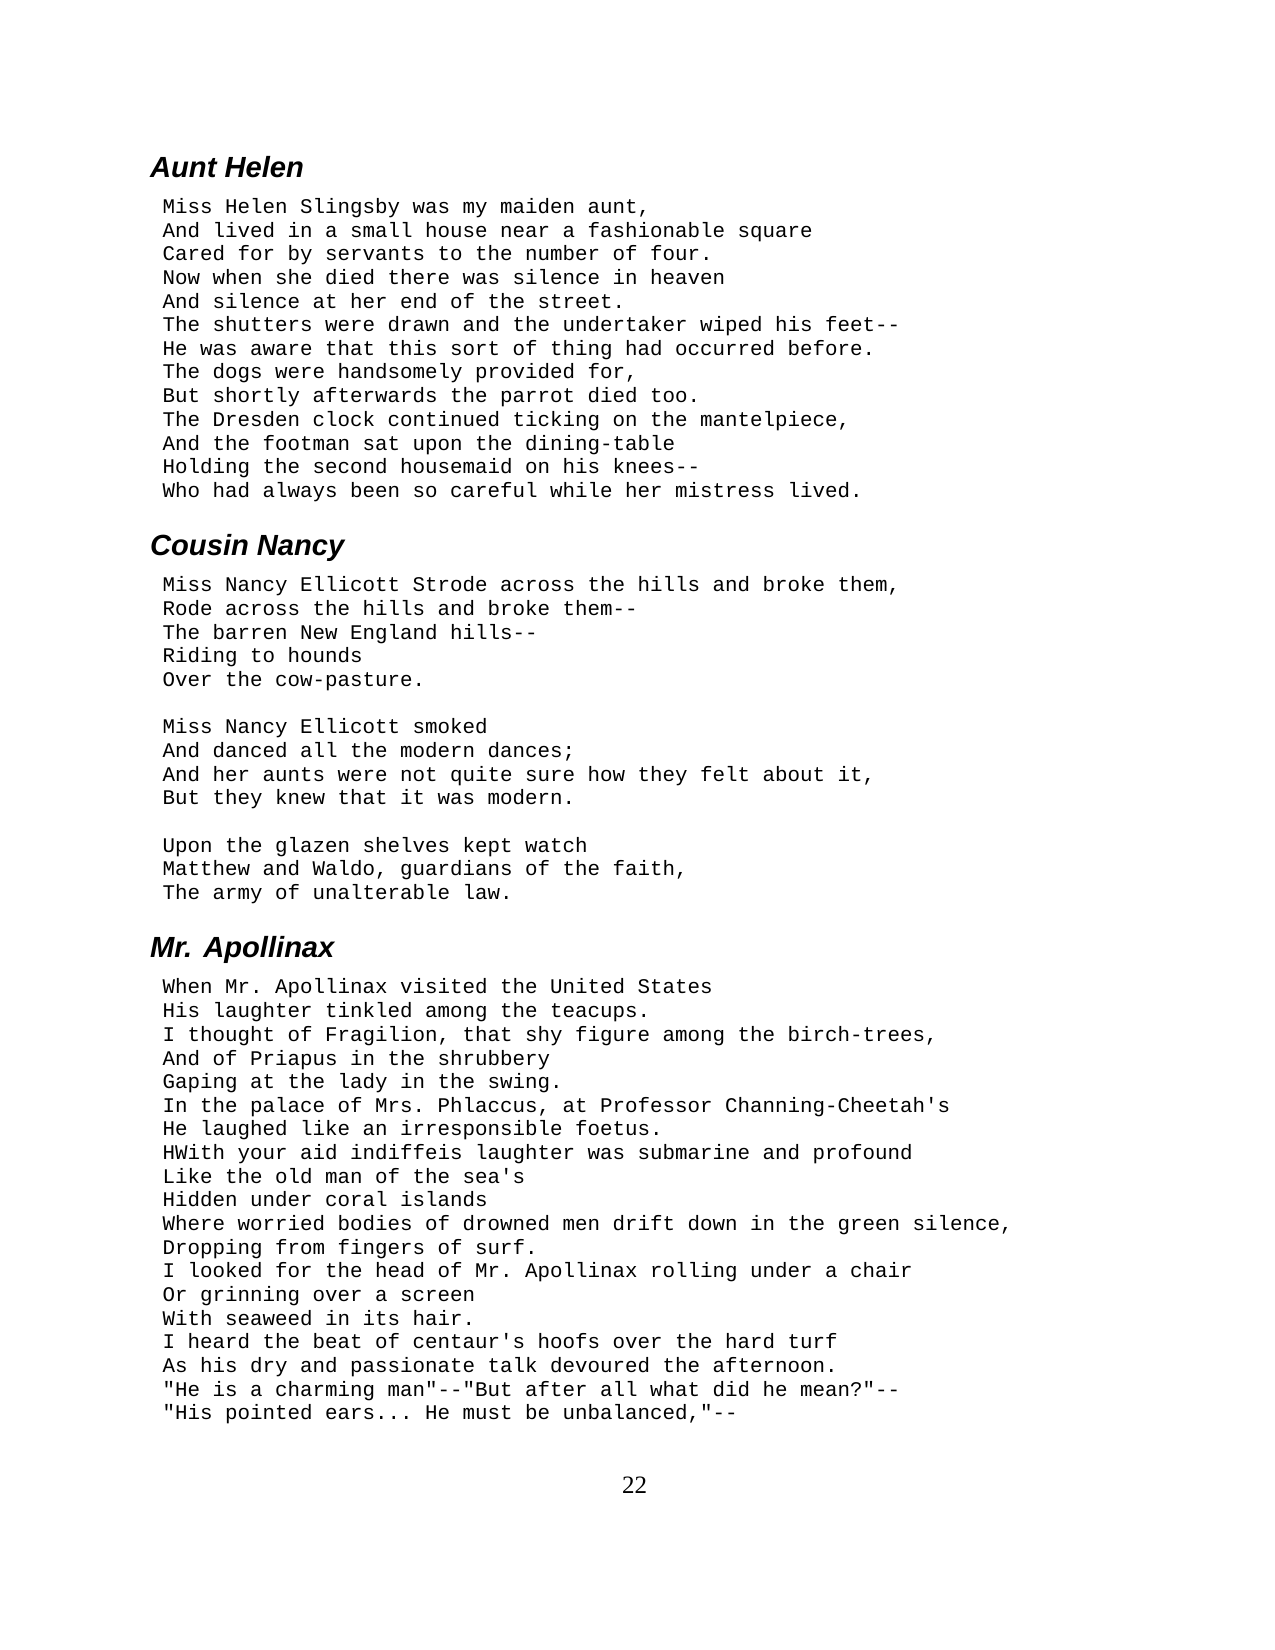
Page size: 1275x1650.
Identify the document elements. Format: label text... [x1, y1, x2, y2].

text He was aware that this sort of thing had occurred before. [150, 338, 1125, 362]
text And of Priapus in the shrubbery [150, 1047, 1125, 1071]
text And silence at her end of the street. [150, 291, 1125, 314]
text Gaping at the lady in the swing. [150, 1071, 1125, 1095]
text And danced all the modern dances; [150, 740, 1125, 764]
text The army of unalterable law. [150, 882, 1125, 906]
text "He is a charming man"--"But after all what did he mean?"-- [150, 1378, 1125, 1402]
text Where worried bodies of drowned men drift down in the green silence, [150, 1213, 1125, 1237]
text "His pointed ears... He must be unbalanced,"-- [150, 1402, 1125, 1426]
text I heard the beat of centaur's hoofs over the hard turf [150, 1331, 1125, 1355]
text Riding to hounds [150, 645, 1125, 669]
text The Dresden clock continued ticking on the mantelpiece, [150, 409, 1125, 432]
text Or grinning over a screen [150, 1284, 1125, 1308]
text The barren New England hills-- [150, 622, 1125, 645]
text I thought of Fragilion, that shy figure among the birch-trees, [150, 1024, 1125, 1047]
text Dropping from fingers of surf. [150, 1237, 1125, 1260]
text But they knew that it was modern. [150, 787, 1125, 811]
text Like the old man of the sea's [150, 1166, 1125, 1189]
text The shutters were drawn and the undertaker wiped his feet-- [150, 314, 1125, 338]
text Matthew and Waldo, guardians of the faith, [150, 858, 1125, 882]
text Upon the glazen shelves kept watch [150, 834, 1125, 858]
text Miss Nancy Ellicott smoked [150, 716, 1125, 740]
text Hidden under coral islands [150, 1189, 1125, 1213]
text When Mr. Apollinax visited the United States [150, 977, 1125, 1000]
text In the palace of Mrs. Phlaccus, at Professor Channing-Cheetah's [150, 1095, 1125, 1118]
text And her aunts were not quite sure how they felt about it, [150, 764, 1125, 787]
text HWith your aid indiffeis laughter was submarine and profound [150, 1142, 1125, 1166]
text He laughed like an irresponsible foetus. [150, 1118, 1125, 1142]
subtitle Cousin Nancy [150, 528, 1125, 562]
text His laughter tinkled among the teacups. [150, 1000, 1125, 1024]
text As his dry and passionate talk devoured the afternoon. [150, 1355, 1125, 1378]
text Miss Helen Slingsby was my maiden aunt, [150, 196, 1125, 220]
text Rode across the hills and broke them-- [150, 598, 1125, 622]
text With seaweed in its hair. [150, 1308, 1125, 1331]
subtitle Aunt Helen [150, 150, 1125, 183]
text And the footman sat upon the dining-table [150, 432, 1125, 456]
text And lived in a small house near a fashionable square [150, 220, 1125, 243]
text I looked for the head of Mr. Apollinax rolling under a chair [150, 1260, 1125, 1284]
text Cared for by servants to the number of four. [150, 243, 1125, 267]
text The dogs were handsomely provided for, [150, 362, 1125, 385]
text Over the cow-pasture. [150, 669, 1125, 693]
text Miss Nancy Ellicott Strode across the hills and broke them, [150, 574, 1125, 598]
subtitle Mr. Apollinax [150, 931, 1125, 964]
text Now when she died there was silence in heaven [150, 267, 1125, 291]
text Holding the second housemaid on his knees-- [150, 456, 1125, 480]
text But shortly afterwards the parrot died too. [150, 385, 1125, 409]
text Who had always been so careful while her mistress lived. [150, 480, 1125, 503]
